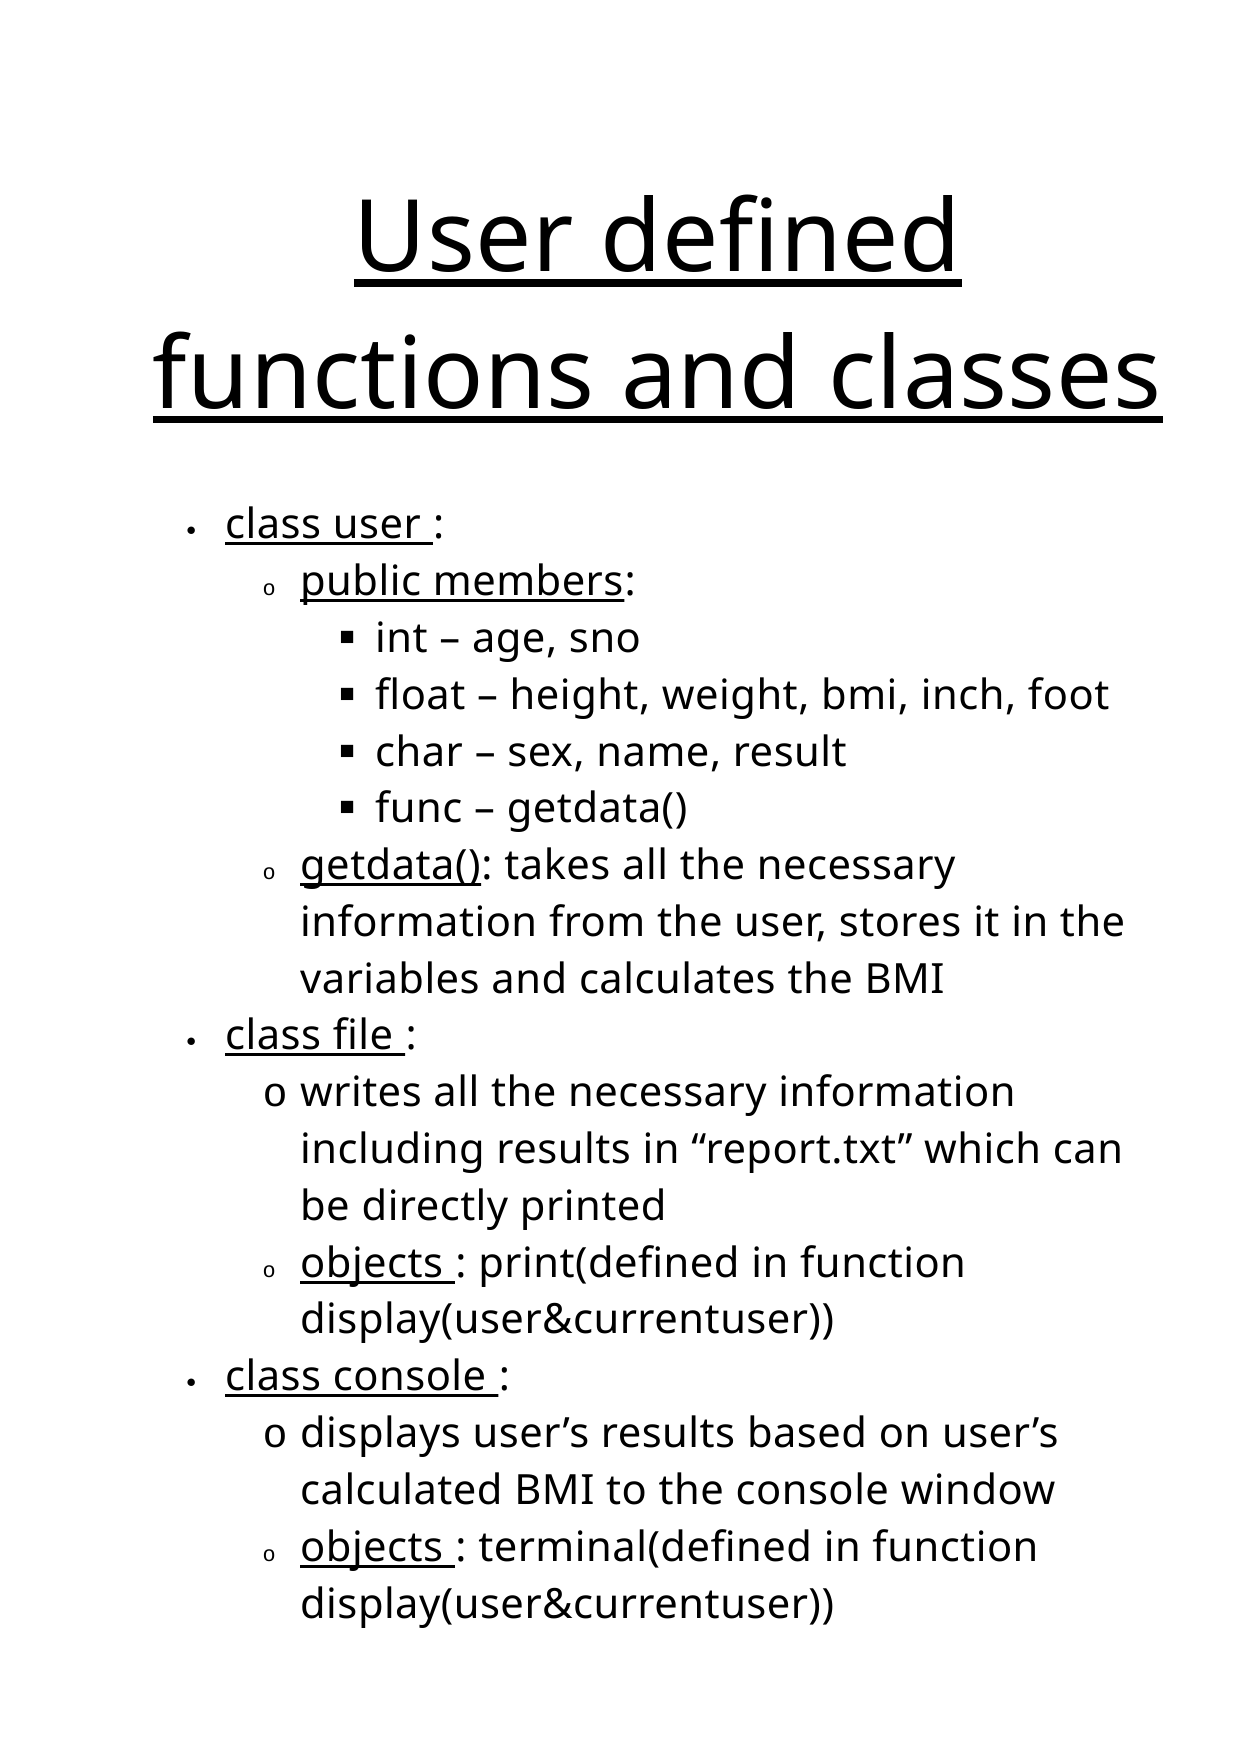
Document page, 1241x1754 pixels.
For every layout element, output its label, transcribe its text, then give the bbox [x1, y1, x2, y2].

list func – getdata() [337, 778, 1165, 835]
list public members: [262, 551, 1165, 608]
list getdata(): takes all the necessary information from the user, stores it in the variables and calculates the BMI [262, 835, 1165, 1005]
list User defined functions and classes [150, 165, 1165, 437]
list class console : [187, 1346, 1165, 1403]
list objects : print(defined in function display(user&currentuser)) [262, 1233, 1165, 1346]
list char – sex, name, result [337, 721, 1165, 778]
list class user : [187, 494, 1165, 551]
list writes all the necessary information including results in “report.txt” which can be directly printed [262, 1062, 1165, 1233]
list int – age, sno [337, 608, 1165, 664]
list objects : terminal(defined in function display(user&currentuser)) [262, 1517, 1165, 1630]
list displays user’s results based on user’s calculated BMI to the console window [262, 1403, 1165, 1517]
list class file : [187, 1005, 1165, 1062]
list float – height, weight, bmi, inch, foot [337, 664, 1165, 721]
